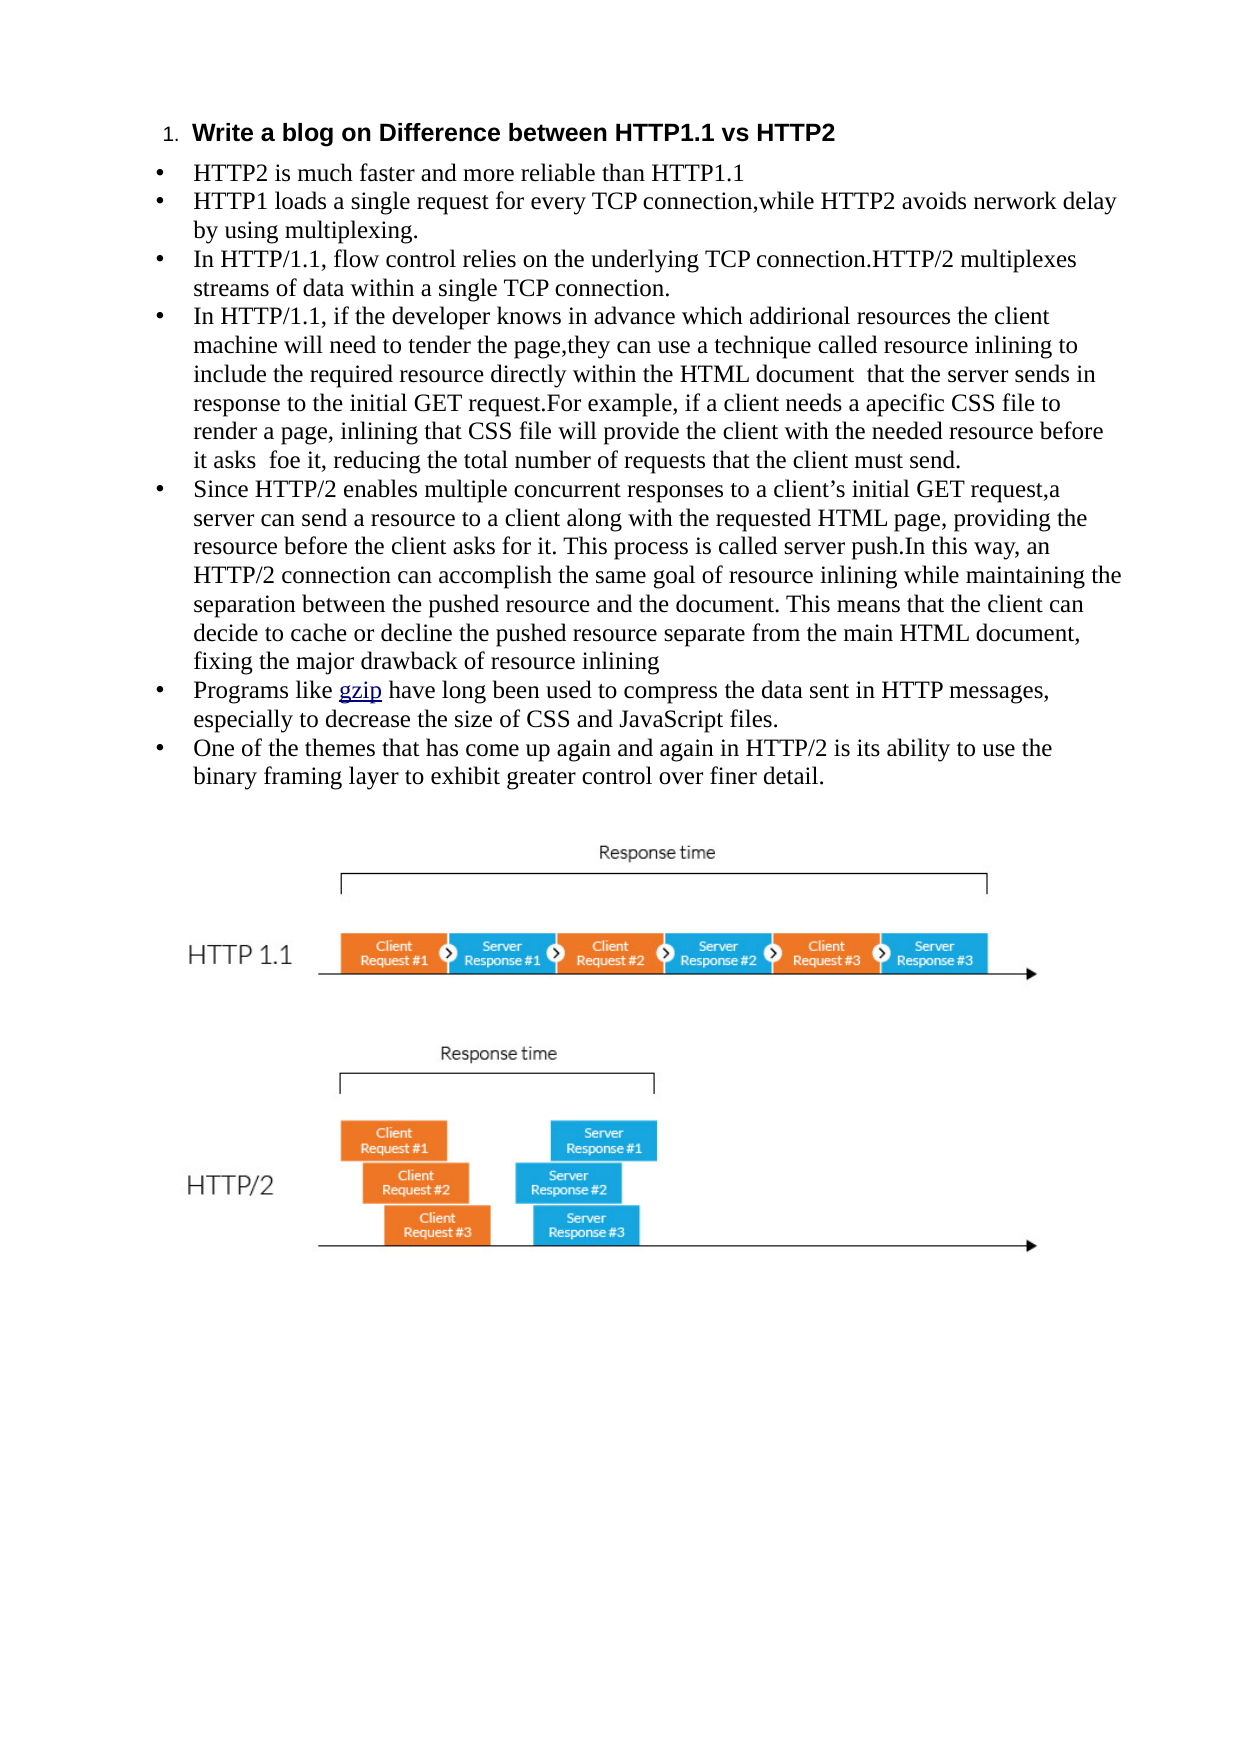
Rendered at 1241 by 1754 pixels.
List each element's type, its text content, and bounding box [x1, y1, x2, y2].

list HTTP/2 connection can accomplish the same goal of resource inlining while maintaining the separation between the pushed resource and the document. This means that the client can decide to cache or decline the pushed resource separate from the main HTML document, fixing the major drawback of resource inlining [156, 560, 1122, 675]
picture [133, 809, 1101, 1295]
list Programs like gzip have long been used to compress the data sent in HTTP messages, especially to decrease the size of CSS and JavaScript files. [156, 675, 1122, 733]
list In HTTP/1.1, if the developer knows in advance which addirional resources the client machine will need to tender the page,they can use a technique called resource inlining to include the required resource directly within the HTML document that the server sends in response to the initial GET request.For example, if a client needs a apecific CSS file to render a page, inlining that CSS file will provide the client with the needed resource before it asks foe it, reducing the total number of requests that the client must send. [156, 301, 1122, 474]
list In HTTP/1.1, flow control relies on the underlying TCP connection.HTTP/2 multiplexes streams of data within a single TCP connection. [156, 244, 1122, 301]
list Write a blog on Difference between HTTP1.1 vs HTTP2 [162, 118, 1122, 147]
list HTTP1 loads a single request for every TCP connection,while HTTP2 avoids nerwork delay by using multiplexing. [156, 186, 1122, 244]
list HTTP2 is much faster and more reliable than HTTP1.1 [156, 158, 1122, 186]
list Since HTTP/2 enables multiple concurrent responses to a client’s initial GET request,a server can send a resource to a client along with the requested HTML page, providing the resource before the client asks for it. This process is called server push.In this way, an [156, 474, 1122, 560]
list One of the themes that has come up again and again in HTTP/2 is its ability to use the binary framing layer to exhibit greater control over finer detail. [156, 733, 1122, 790]
